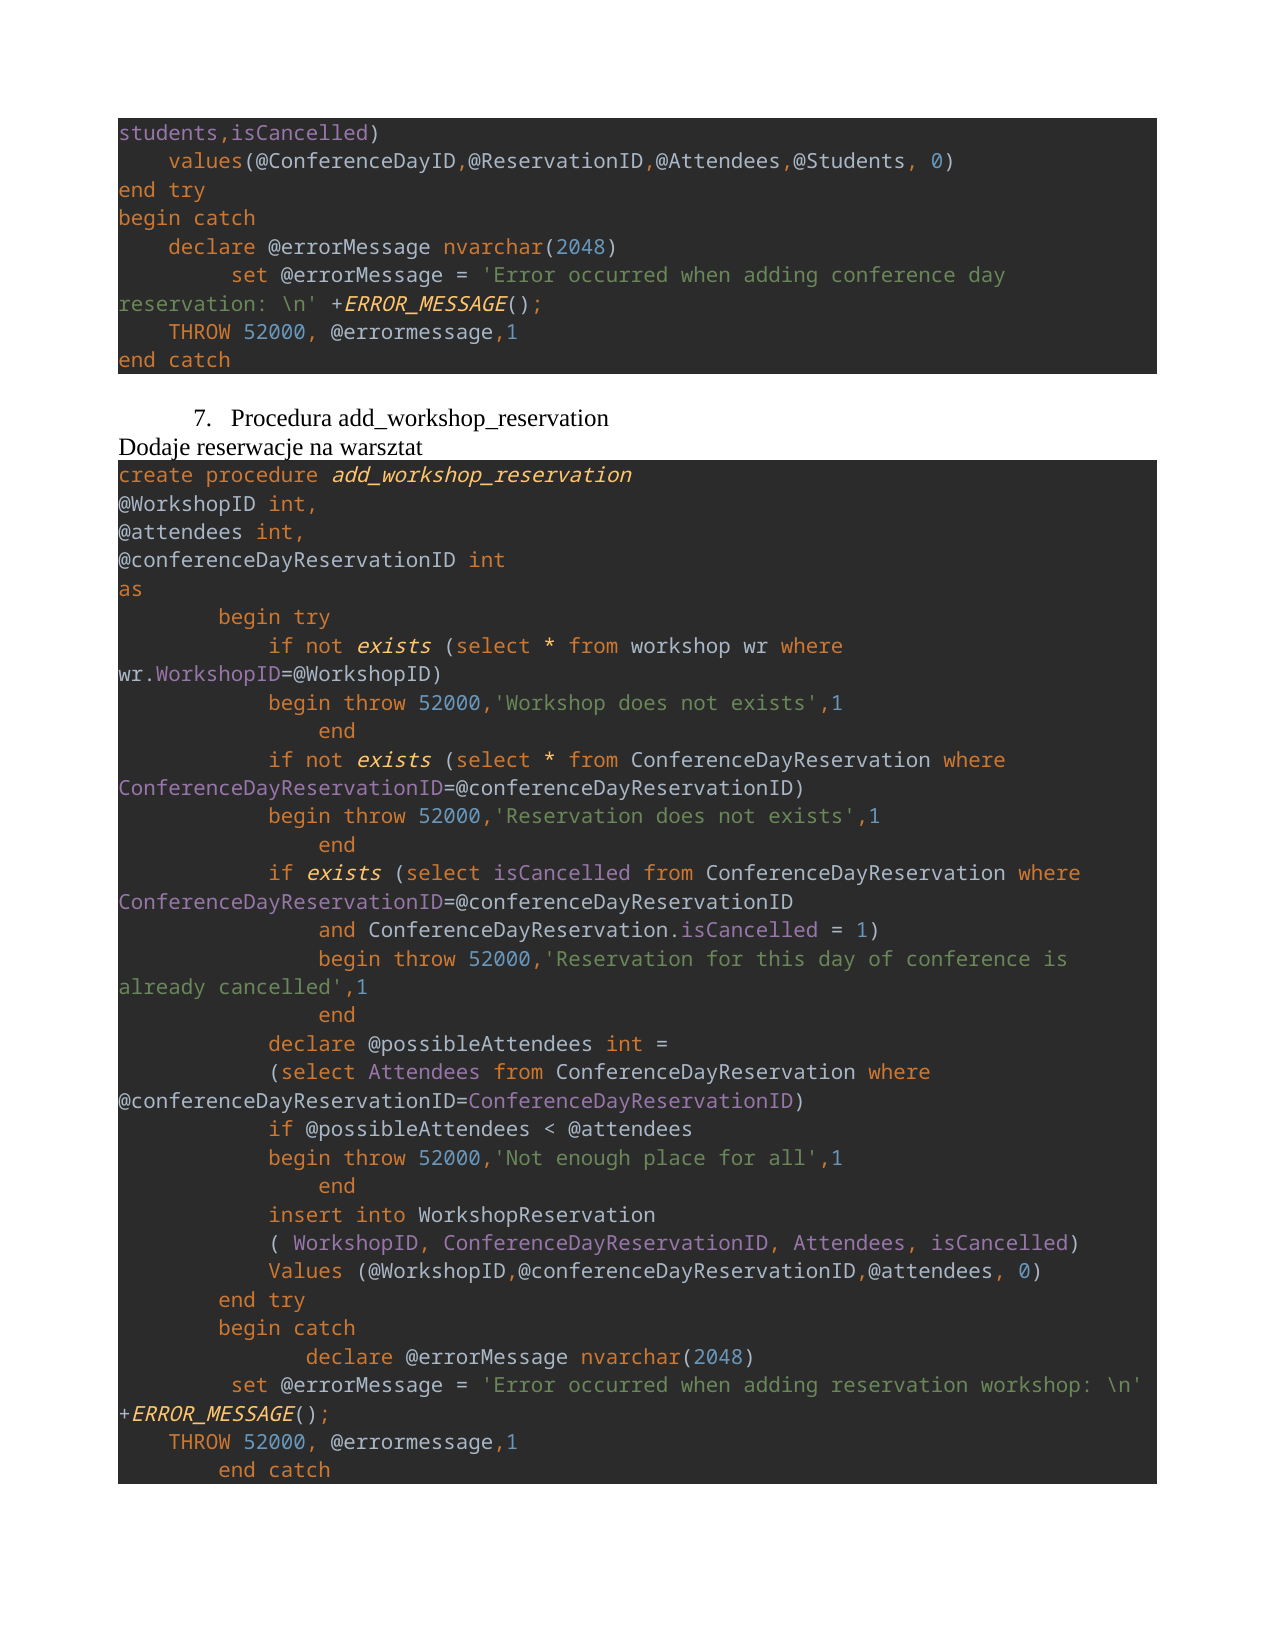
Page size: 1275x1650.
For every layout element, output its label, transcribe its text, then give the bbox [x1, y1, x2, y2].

text students,isCancelled) values(@ConferenceDayID,@ReservationID,@Attendees,@Students, 0) end try begin catch declare @errorMessage nvarchar(2048) set @errorMessage = 'Error occurred when adding conference day reservation: \n' +ERROR_MESSAGE(); THROW 52000, @errormessage,1 end catch [118, 118, 1157, 374]
list Procedura add_workshop_reservation [193, 403, 1157, 432]
text create procedure add_workshop_reservation @WorkshopID int, @attendees int, @conferenceDayReservationID int as begin try if not exists (select * from workshop wr where wr.WorkshopID=@WorkshopID) begin throw 52000,'Workshop does not exists',1 end if not exists (select * from ConferenceDayReservation where ConferenceDayReservationID=@conferenceDayReservationID) begin throw 52000,'Reservation does not exists',1 end if exists (select isCancelled from ConferenceDayReservation where ConferenceDayReservationID=@conferenceDayReservationID and ConferenceDayReservation.isCancelled = 1) begin throw 52000,'Reservation for this day of conference is already cancelled',1 end declare @possibleAttendees int = (select Attendees from ConferenceDayReservation where @conferenceDayReservationID=ConferenceDayReservationID) if @possibleAttendees < @attendees begin throw 52000,'Not enough place for all',1 end insert into WorkshopReservation ( WorkshopID, ConferenceDayReservationID, Attendees, isCancelled) Values (@WorkshopID,@conferenceDayReservationID,@attendees, 0) end try begin catch declare @errorMessage nvarchar(2048) set @errorMessage = 'Error occurred when adding reservation workshop: \n' +ERROR_MESSAGE(); THROW 52000, @errormessage,1 end catch [118, 460, 1157, 1484]
text Dodaje reserwacje na warsztat [118, 432, 1157, 460]
